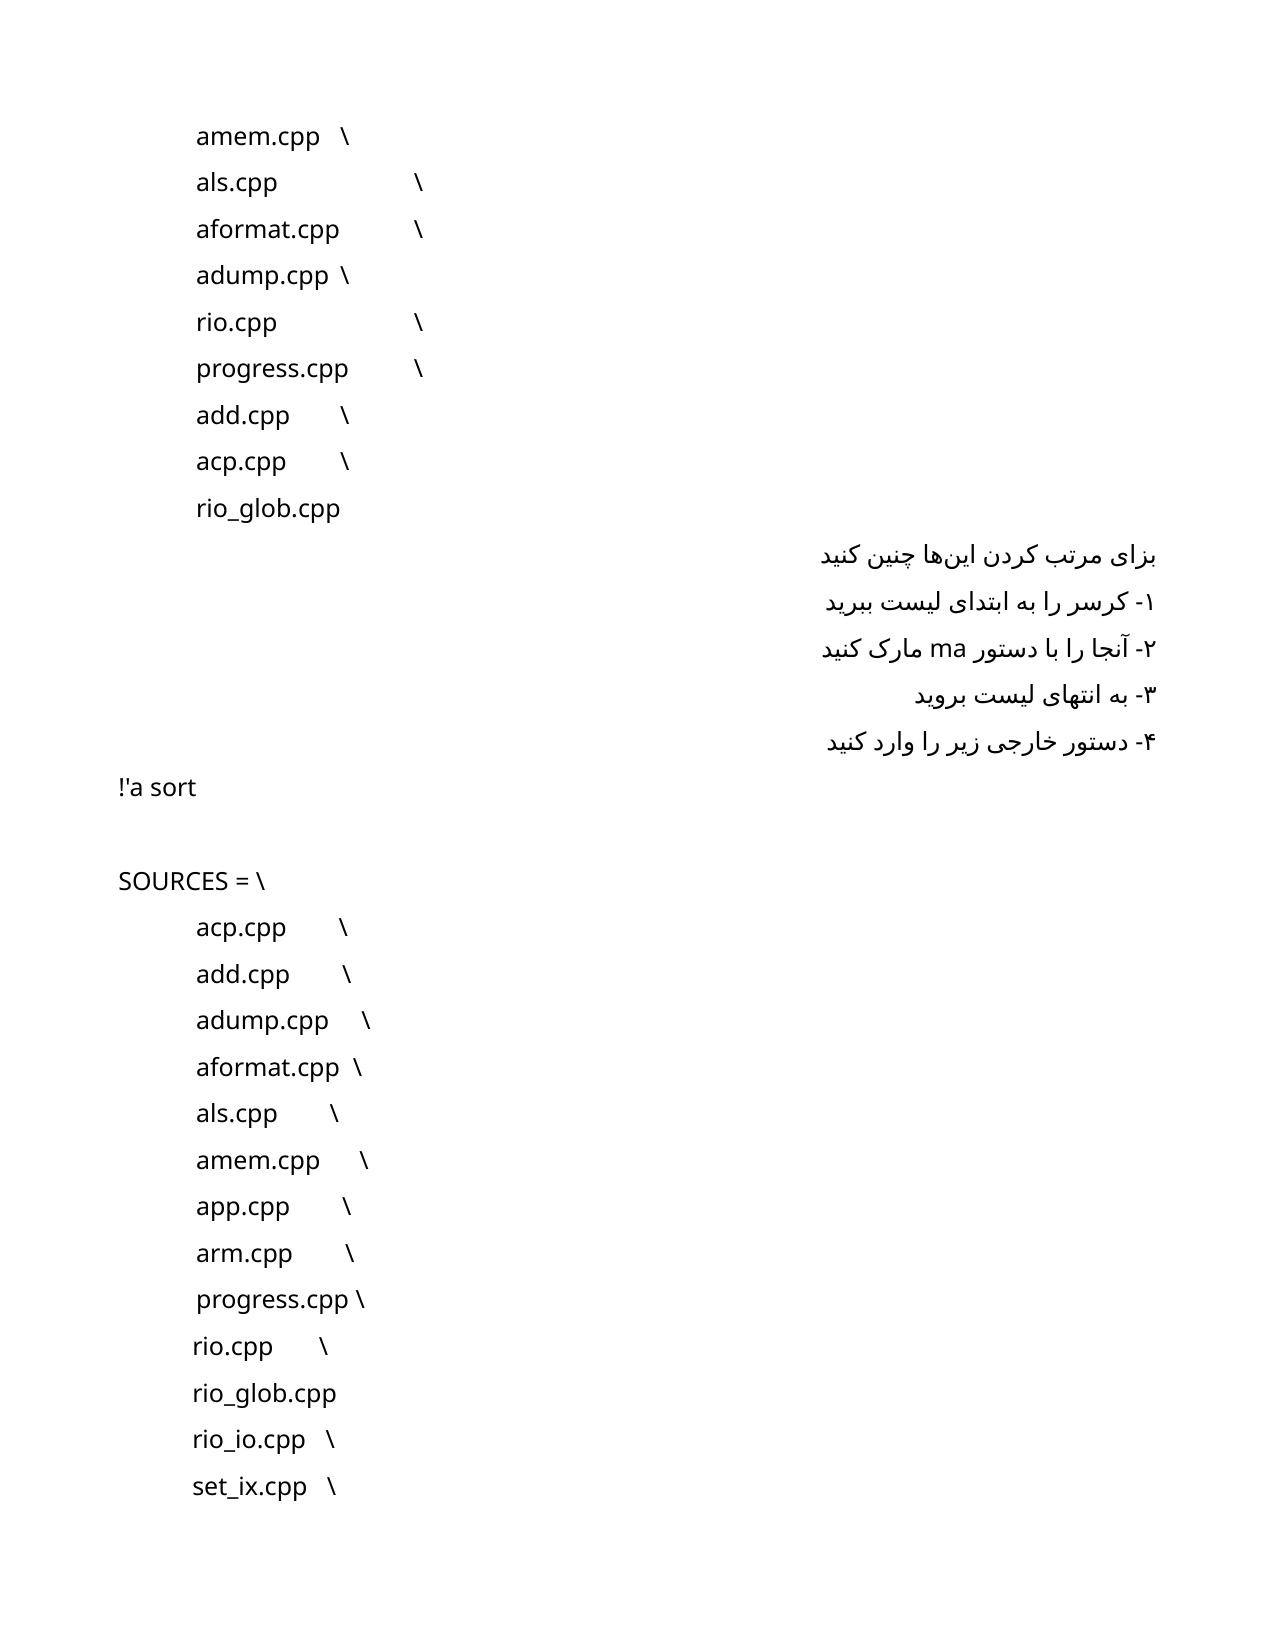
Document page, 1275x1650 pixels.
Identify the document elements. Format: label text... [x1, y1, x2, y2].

text progress.cpp \ [118, 351, 1157, 385]
text ۱- کرسر را به ابتدای لیست ببرید [118, 584, 1157, 618]
text ۲- آنجا را با دستور ma مارک کنید [118, 630, 1157, 664]
text amem.cpp \ [118, 1142, 1157, 1177]
text acp.cpp \ [118, 910, 1157, 944]
text بزای مرتب کردن این‌ها چنین کنید [118, 537, 1157, 571]
text rio_glob.cpp [118, 1375, 1157, 1409]
text als.cpp \ [118, 1096, 1157, 1130]
text ۴- دستور خارجی زیر را وارد کنید [118, 723, 1157, 757]
text add.cpp \ [118, 397, 1157, 432]
text rio_glob.cpp [118, 491, 1157, 525]
text amem.cpp \ [118, 118, 1157, 152]
text rio.cpp \ [118, 1329, 1157, 1363]
text SOURCES = \ [118, 863, 1157, 897]
text arm.cpp \ [118, 1236, 1157, 1270]
text !'a sort [118, 770, 1157, 804]
text rio_io.cpp \ [118, 1422, 1157, 1456]
text progress.cpp \ [118, 1282, 1157, 1316]
text adump.cpp \ [118, 1003, 1157, 1037]
text ۳- به انتهای لیست بروید [118, 677, 1157, 711]
text acp.cpp \ [118, 444, 1157, 478]
text app.cpp \ [118, 1189, 1157, 1223]
text als.cpp \ [118, 165, 1157, 199]
text aformat.cpp \ [118, 211, 1157, 245]
text add.cpp \ [118, 956, 1157, 990]
text set_ix.cpp \ [118, 1468, 1157, 1502]
text aformat.cpp \ [118, 1049, 1157, 1083]
text rio.cpp \ [118, 304, 1157, 338]
text adump.cpp \ [118, 258, 1157, 292]
